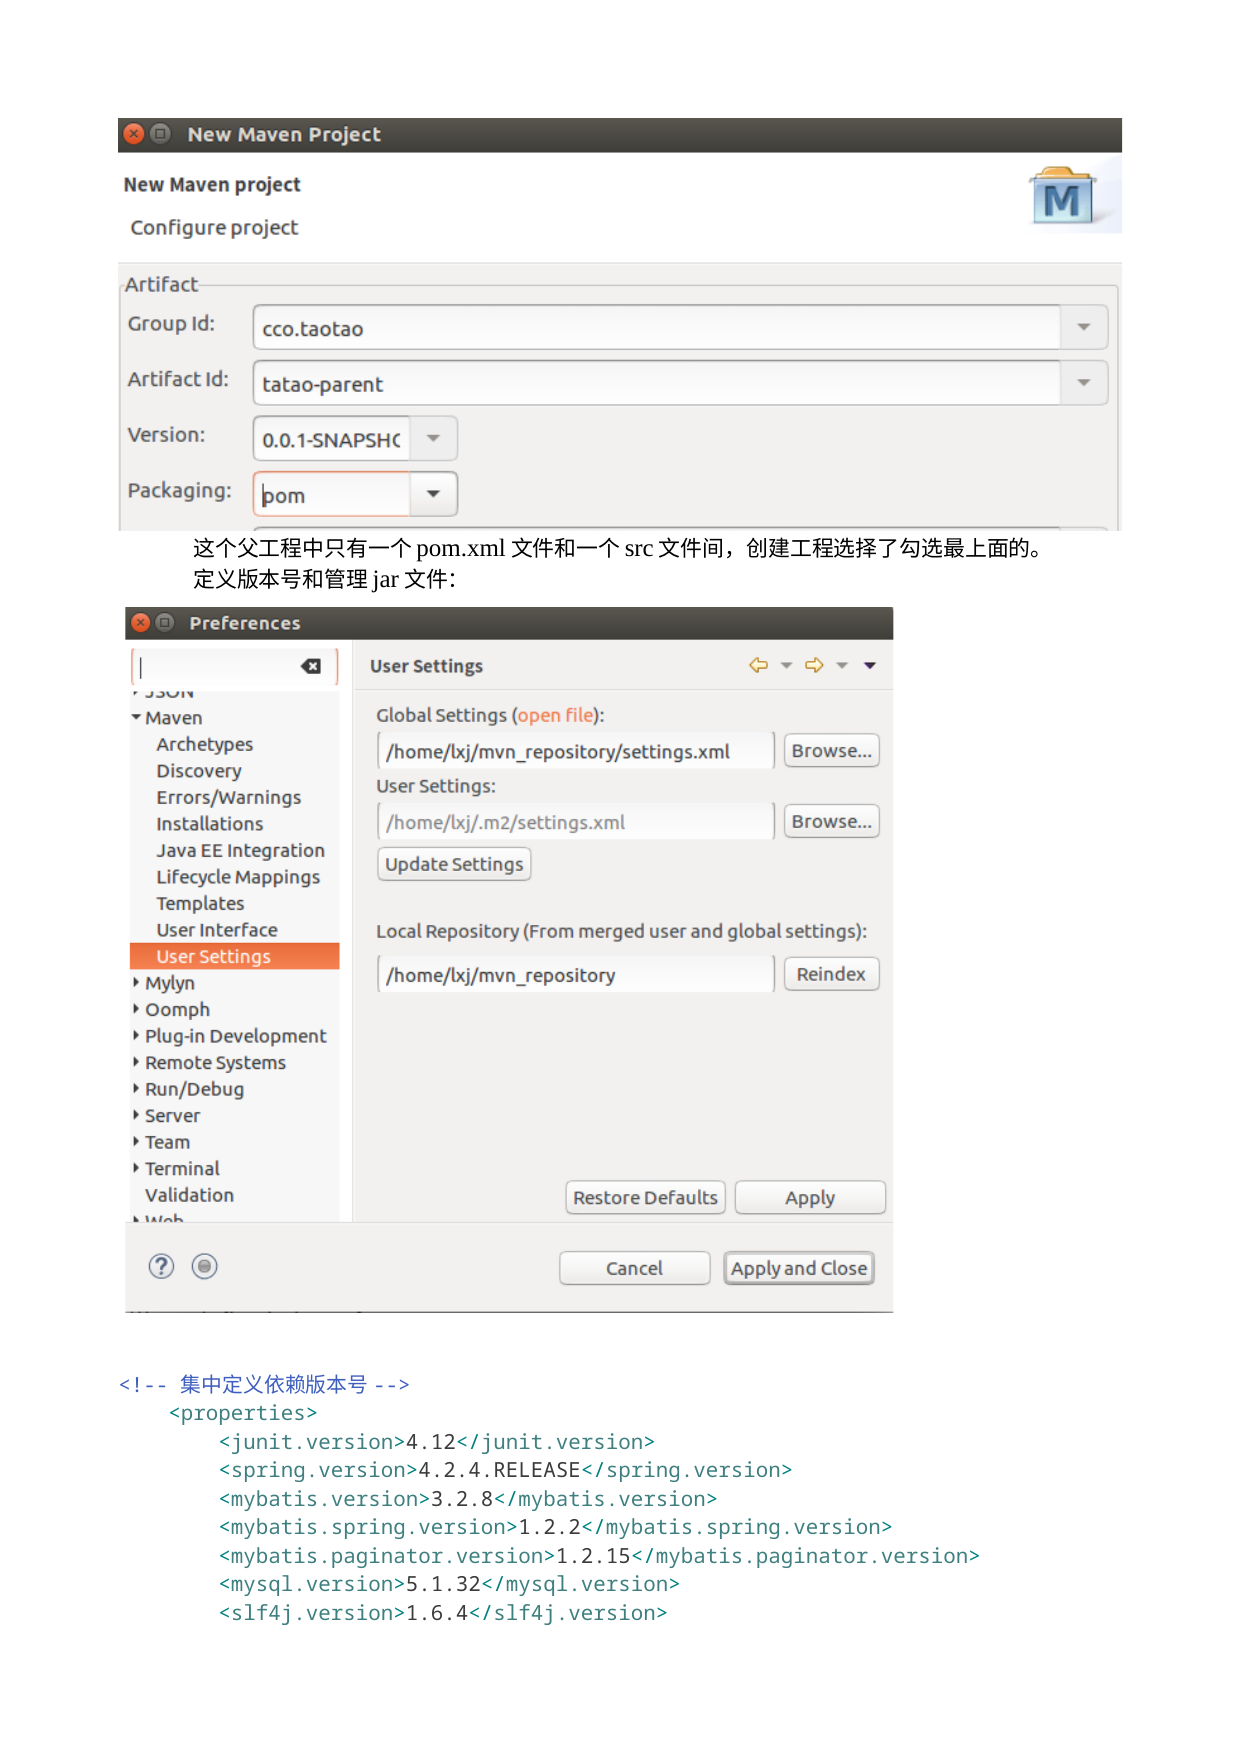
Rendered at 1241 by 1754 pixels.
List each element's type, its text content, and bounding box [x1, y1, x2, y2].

text <mybatis.version>3.2.8</mybatis.version> [118, 1484, 1122, 1512]
text <mybatis.paginator.version>1.2.15</mybatis.paginator.version> [118, 1541, 1122, 1569]
text <slf4j.version>1.6.4</slf4j.version> [118, 1598, 1122, 1626]
text <mysql.version>5.1.32</mysql.version> [118, 1569, 1122, 1598]
text <spring.version>4.2.4.RELEASE</spring.version> [118, 1455, 1122, 1484]
text <!-- 集中定义依赖版本号 --> [118, 1368, 1122, 1398]
picture [118, 118, 1123, 531]
text <mybatis.spring.version>1.2.2</mybatis.spring.version> [118, 1512, 1122, 1541]
text <junit.version>4.12</junit.version> [118, 1427, 1122, 1455]
text 这个父工程中只有一个pom.xml文件和一个src文件间，创建工程选择了勾选最上面的。 [118, 531, 1122, 562]
text 定义版本号和管理jar文件： [118, 562, 1122, 594]
text <properties> [118, 1398, 1122, 1427]
picture [125, 607, 894, 1313]
